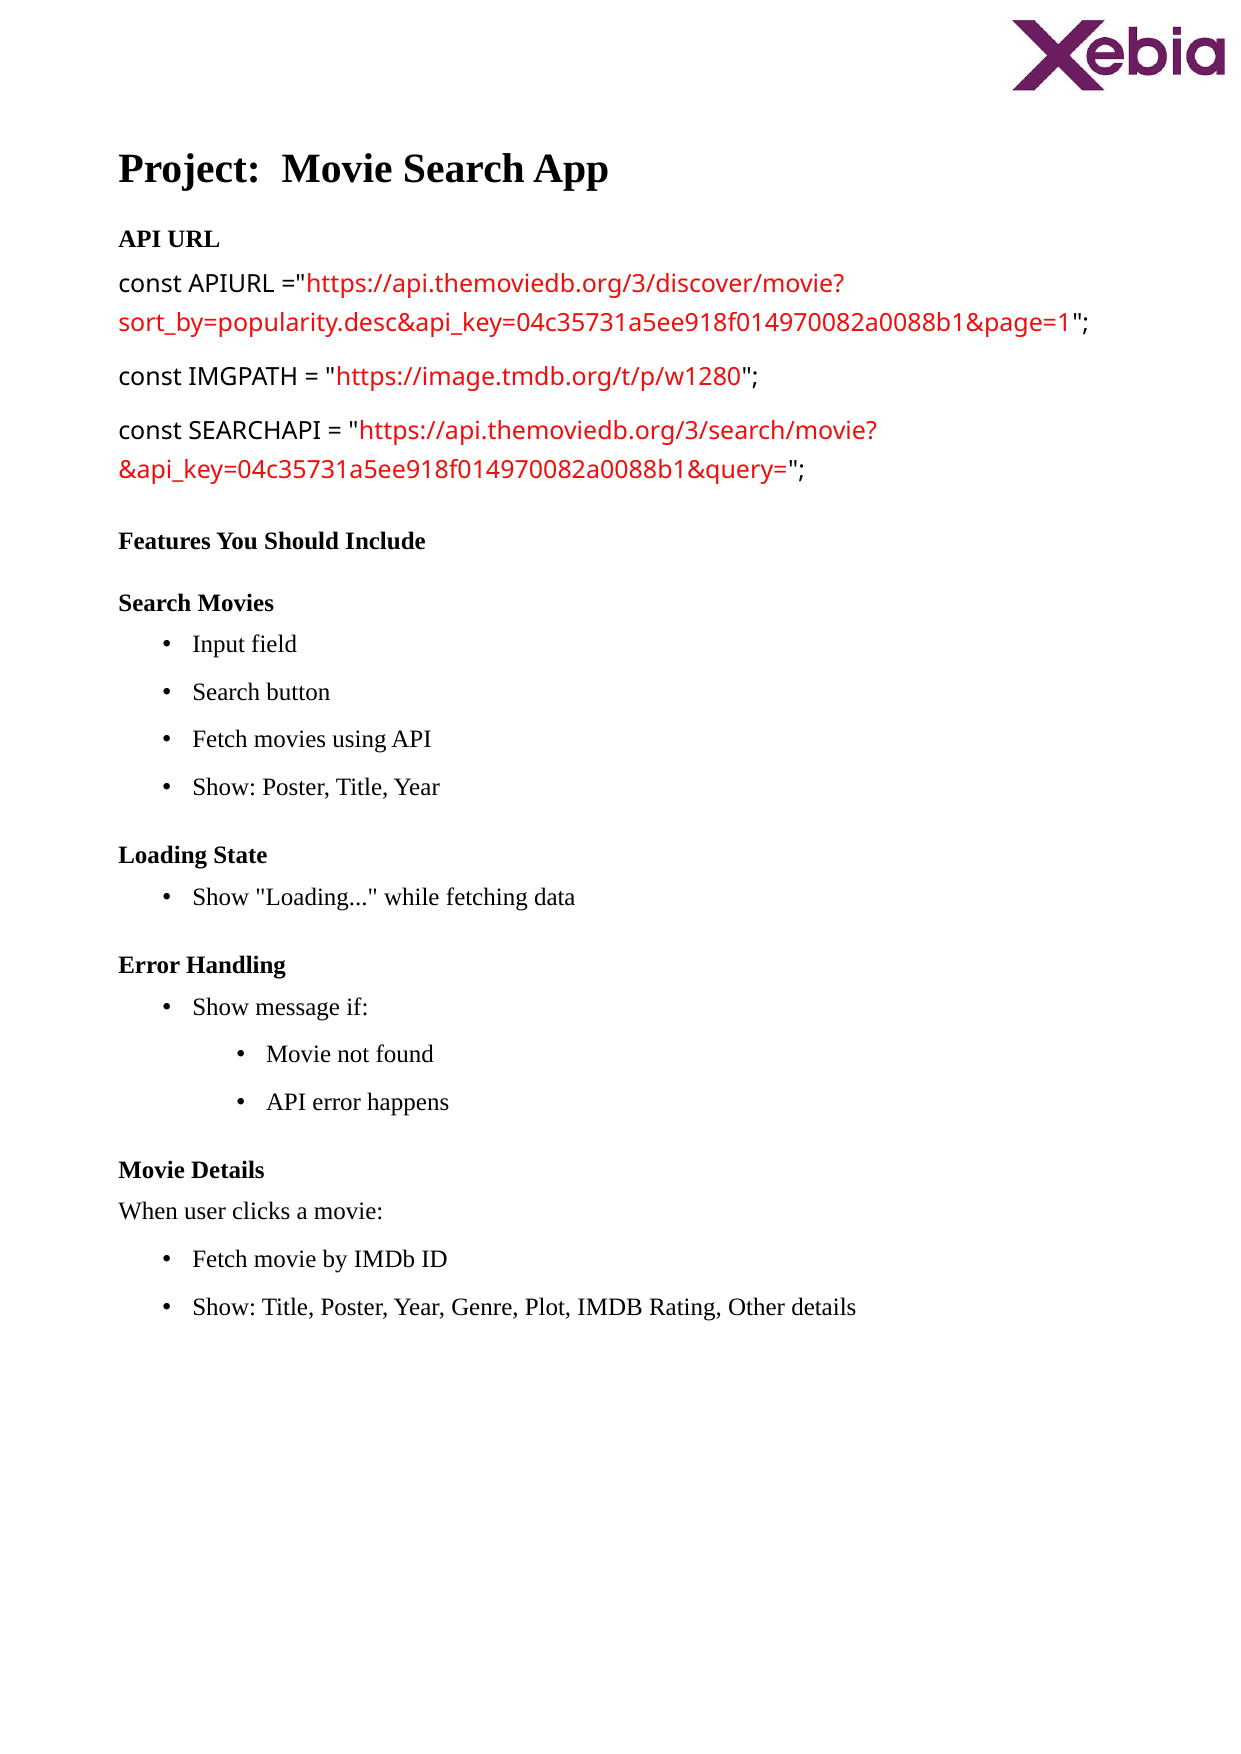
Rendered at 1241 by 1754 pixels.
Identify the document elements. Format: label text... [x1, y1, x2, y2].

subtitle Loading State [118, 841, 1122, 869]
text const IMGPATH = "https://image.tmdb.org/t/p/w1280"; [118, 358, 1122, 393]
list Fetch movie by IMDb ID [162, 1244, 1122, 1273]
list Show "Loading..." while fetching data [162, 882, 1122, 911]
text When user clicks a movie: [118, 1196, 1122, 1225]
list Movie not found [236, 1039, 1122, 1068]
subtitle API URL [118, 224, 1122, 253]
picture [1010, 17, 1227, 93]
text const SEARCHAPI = "https://api.themoviedb.org/3/search/movie?&api_key=04c35731a5ee918f014970082a0088b1&query="; [118, 412, 1122, 486]
subtitle Error Handling [118, 950, 1122, 979]
list Fetch movies using API [162, 724, 1122, 753]
subtitle Movie Details [118, 1155, 1122, 1184]
subtitle Search Movies [118, 588, 1122, 617]
list Show: Poster, Title, Year [162, 772, 1122, 801]
text const APIURL ="https://api.themoviedb.org/3/discover/movie?sort_by=popularity.desc&api_key=04c35731a5ee918f014970082a0088b1&page=1"; [118, 266, 1122, 339]
list Search button [162, 677, 1122, 706]
list API error happens [236, 1087, 1122, 1116]
list Show message if: [162, 992, 1122, 1020]
list Input field [162, 629, 1122, 658]
subtitle Project: Movie Search App [118, 143, 1122, 191]
list Show: Title, Poster, Year, Genre, Plot, IMDB Rating, Other details [162, 1292, 1122, 1320]
subtitle Features You Should Include [118, 526, 1122, 555]
